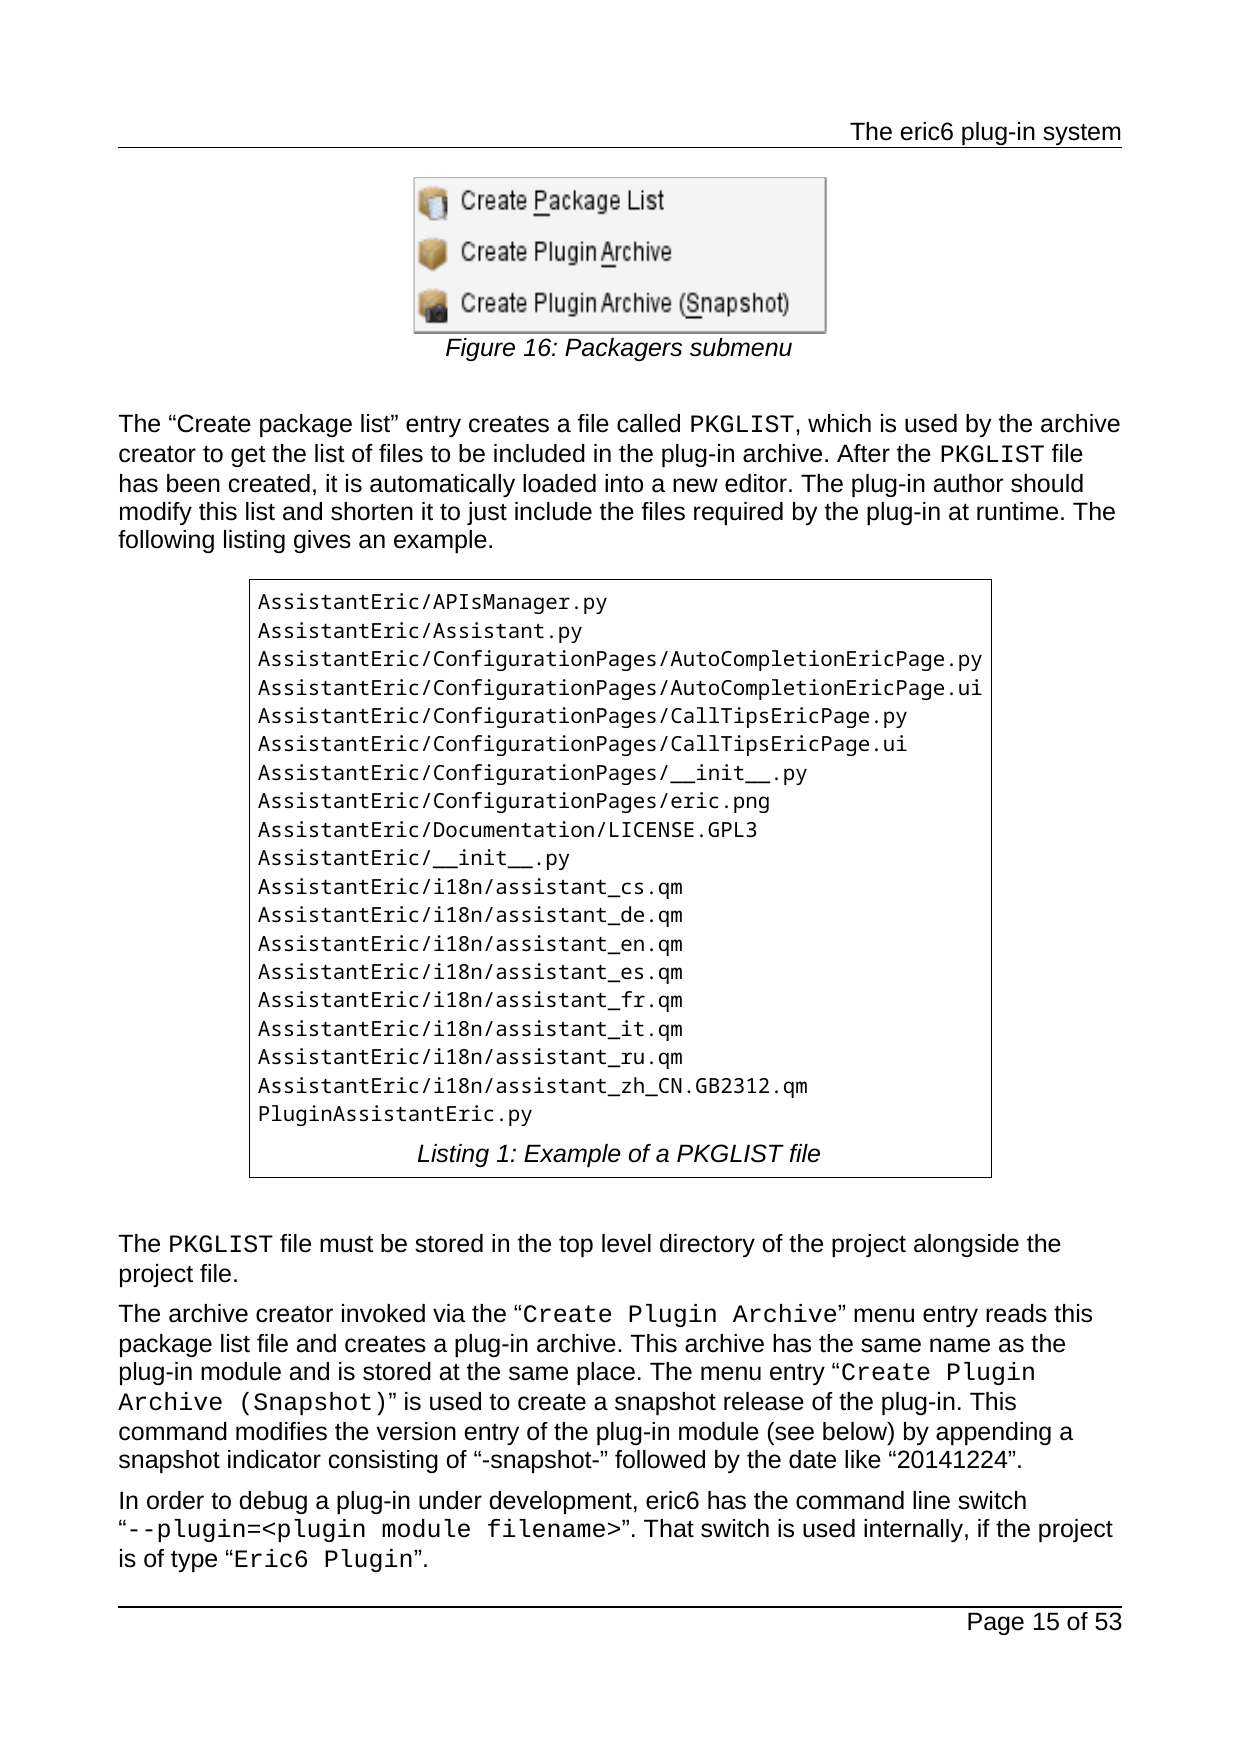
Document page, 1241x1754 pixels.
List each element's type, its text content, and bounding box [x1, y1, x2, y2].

list AssistantEric/i18n/assistant_en.qm [258, 929, 983, 957]
list AssistantEric/APIsManager.py [258, 587, 983, 616]
list AssistantEric/i18n/assistant_de.qm [258, 900, 983, 929]
list AssistantEric/i18n/assistant_es.qm [258, 957, 983, 986]
text The archive creator invoked via the “Create Plugin Archive” menu entry reads this package list file and creates a plug-in archive. This archive has the same name as the plug-in module and is stored at the same place. The menu entry “Create Plugin Archive (Snapshot)” is used to create a snapshot release of the plug-in. This command modifies the version entry of the plug-in module (see below) by appending a snapshot indicator consisting of “-snapshot-” followed by the date like “20141224”. [118, 1300, 1122, 1474]
list AssistantEric/ConfigurationPages/CallTipsEricPage.ui [258, 729, 983, 758]
list AssistantEric/i18n/assistant_it.qm [258, 1014, 983, 1042]
list AssistantEric/__init__.py [258, 843, 983, 872]
list AssistantEric/i18n/assistant_cs.qm [258, 872, 983, 900]
text Figure 16: Packagers submenu [406, 189, 834, 361]
list PluginAssistantEric.py [258, 1099, 983, 1128]
list AssistantEric/ConfigurationPages/__init__.py [258, 758, 983, 786]
text The PKGLIST file must be stored in the top level directory of the project alongside the project file. [118, 1229, 1122, 1287]
list AssistantEric/Assistant.py [258, 616, 983, 644]
list AssistantEric/i18n/assistant_zh_CN.GB2312.qm [258, 1071, 983, 1099]
list AssistantEric/ConfigurationPages/AutoCompletionEricPage.py [258, 644, 983, 673]
list AssistantEric/ConfigurationPages/AutoCompletionEricPage.ui [258, 673, 983, 701]
list AssistantEric/i18n/assistant_ru.qm [258, 1042, 983, 1071]
list AssistantEric/Documentation/LICENSE.GPL3 [258, 815, 983, 843]
text The “Create package list” entry creates a file called PKGLIST, which is used by the archive creator to get the list of files to be included in the plug-in archive. After the PKGLIST file has been created, it is automatically loaded into a new editor. The plug-in author should modify this list and shorten it to just include the files required by the plug-in at runtime. The following listing gives an example. [118, 410, 1122, 554]
picture [413, 177, 827, 334]
list Listing 1: Example of a PKGLIST file [258, 1140, 983, 1168]
text In order to debug a plug-in under development, eric6 has the command line switch “--plugin=<plugin module filename>”. That switch is used internally, if the project is of type “Eric6 Plugin”. [118, 1486, 1122, 1574]
list AssistantEric/ConfigurationPages/CallTipsEricPage.py [258, 701, 983, 729]
list AssistantEric/i18n/assistant_fr.qm [258, 986, 983, 1014]
list AssistantEric/ConfigurationPages/eric.png [258, 786, 983, 815]
